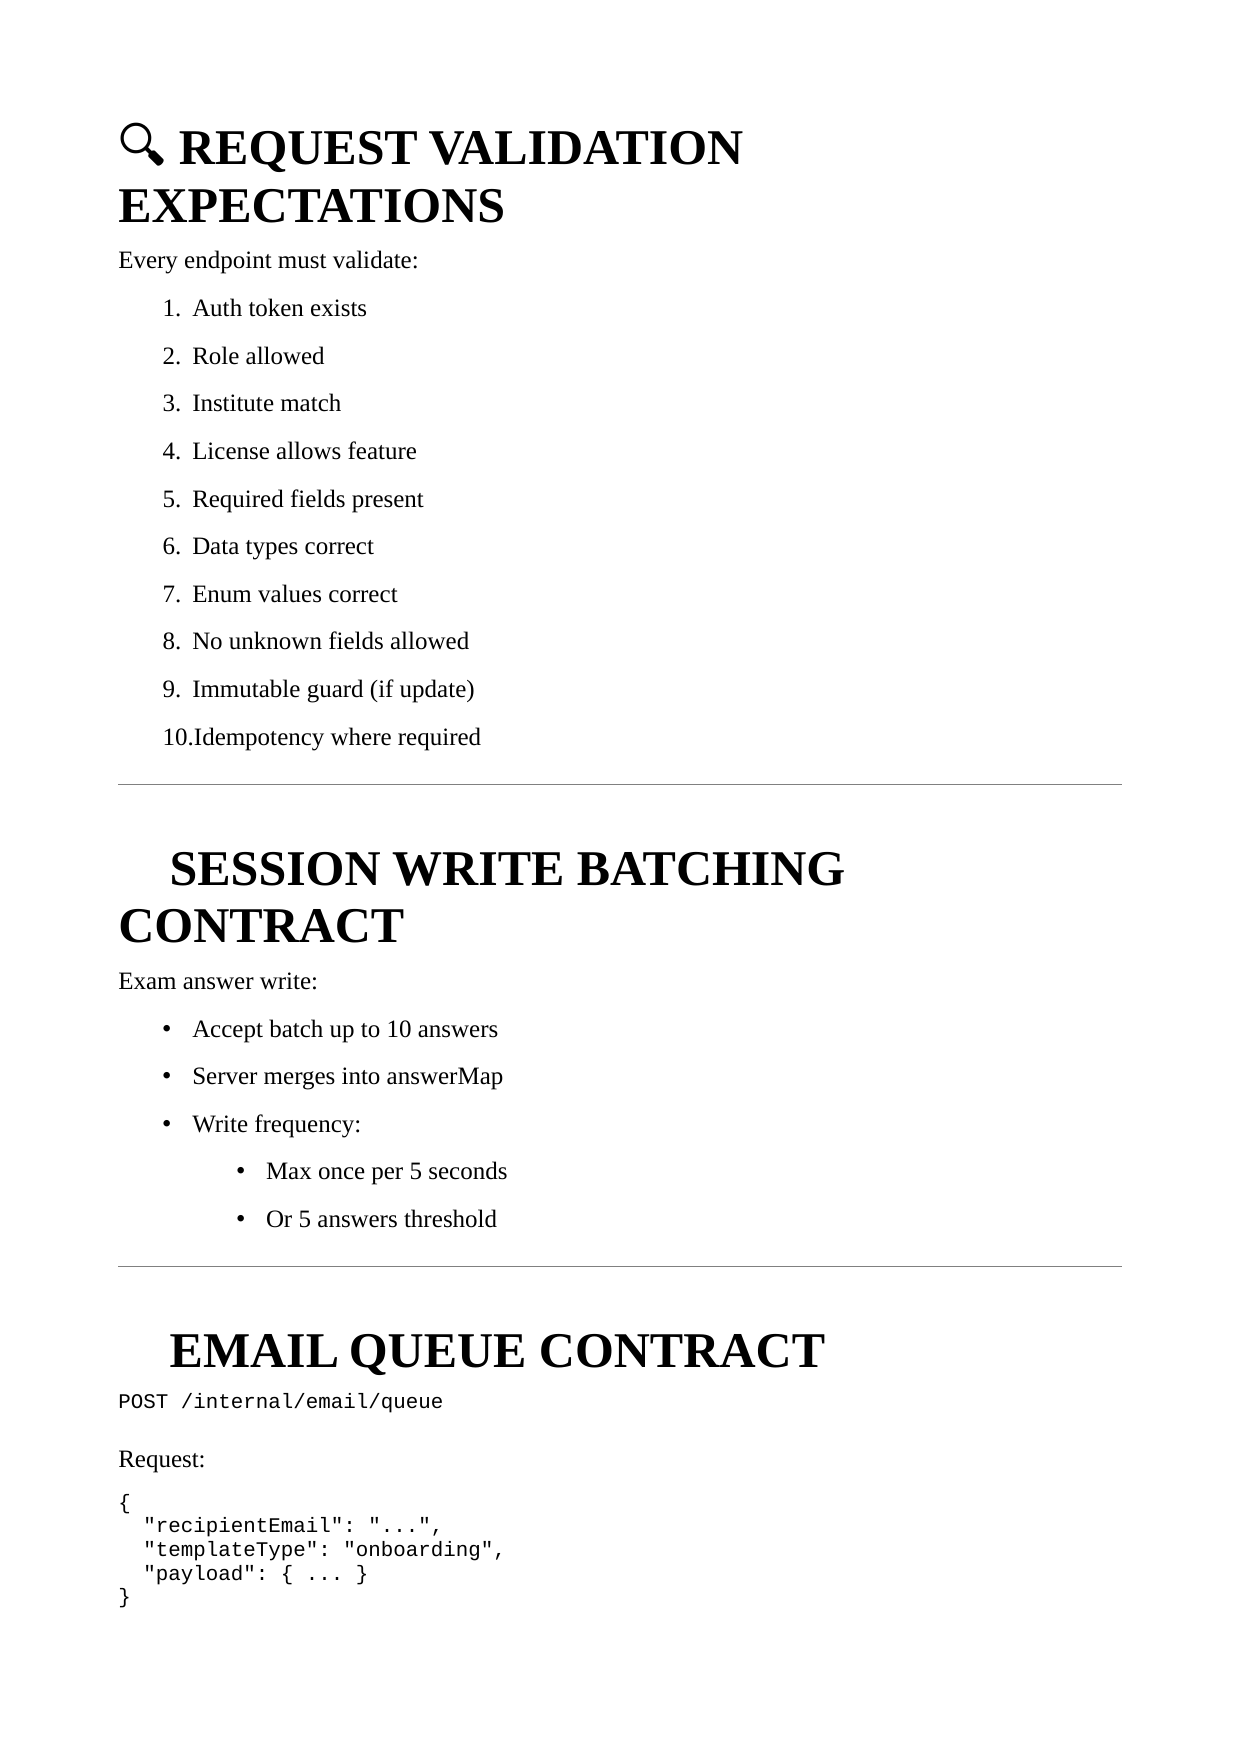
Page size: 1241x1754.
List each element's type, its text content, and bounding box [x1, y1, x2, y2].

list Write frequency: [162, 1109, 1122, 1138]
list License allows feature [162, 436, 1122, 465]
list Idempotency where required [162, 722, 1122, 750]
text } [118, 1586, 1122, 1610]
list Institute match [162, 388, 1122, 417]
list Or 5 answers threshold [236, 1204, 1122, 1233]
subtitle 🔍 REQUEST VALIDATION EXPECTATIONS [118, 118, 1122, 233]
subtitle 🔁 SESSION WRITE BATCHING CONTRACT [118, 838, 1122, 953]
text { [118, 1492, 1122, 1515]
list Required fields present [162, 484, 1122, 512]
list Immutable guard (if update) [162, 674, 1122, 703]
list Max once per 5 seconds [236, 1156, 1122, 1185]
list Server merges into answerMap [162, 1061, 1122, 1090]
list Data types correct [162, 531, 1122, 560]
list Enum values correct [162, 579, 1122, 608]
list No unknown fields allowed [162, 626, 1122, 655]
list Accept batch up to 10 answers [162, 1014, 1122, 1042]
text Request: [118, 1444, 1122, 1473]
text POST /internal/email/queue [118, 1391, 1122, 1414]
text Exam answer write: [118, 966, 1122, 995]
text "templateType": "onboarding", [118, 1539, 1122, 1563]
subtitle 📧 EMAIL QUEUE CONTRACT [118, 1321, 1122, 1378]
text "recipientEmail": "...", [118, 1515, 1122, 1539]
text Every endpoint must validate: [118, 246, 1122, 274]
list Role allowed [162, 341, 1122, 369]
text "payload": { ... } [118, 1563, 1122, 1586]
list Auth token exists [162, 293, 1122, 322]
